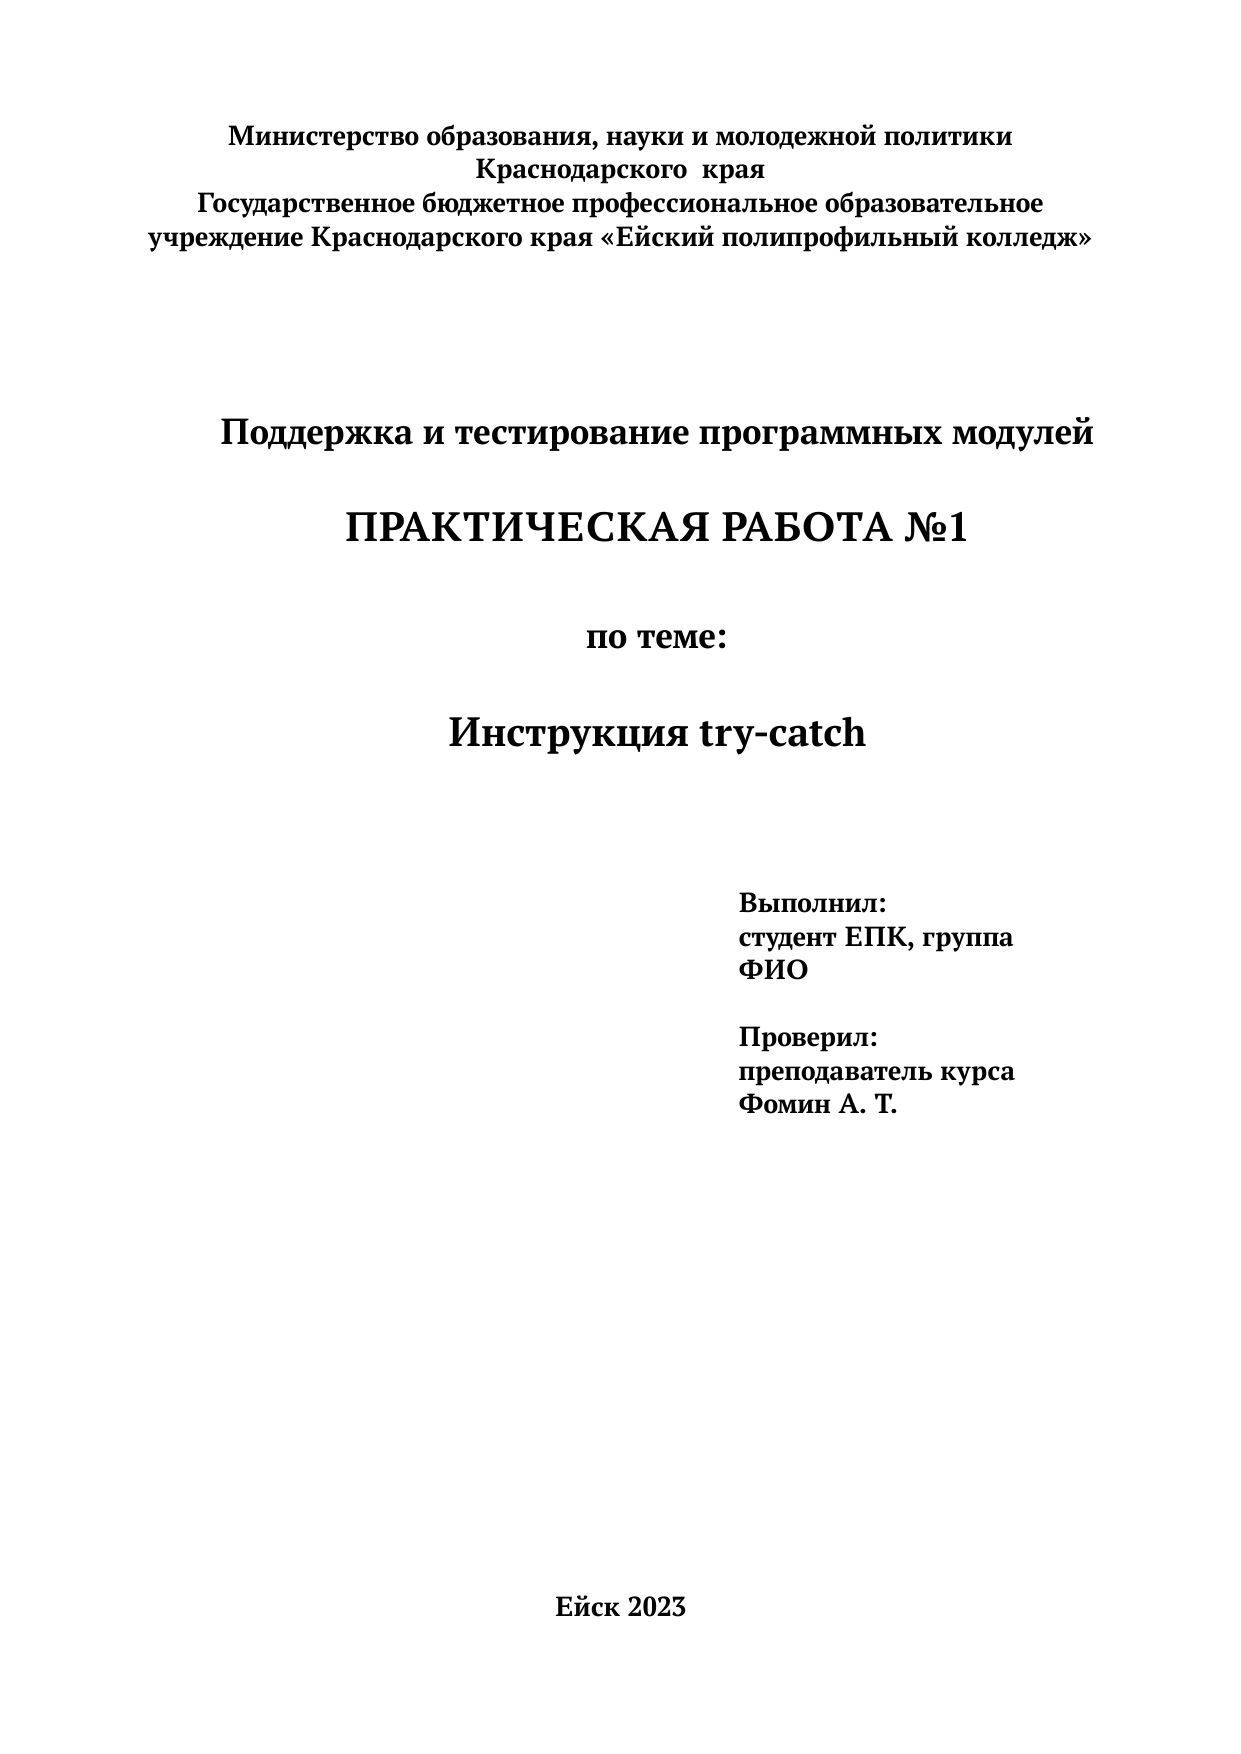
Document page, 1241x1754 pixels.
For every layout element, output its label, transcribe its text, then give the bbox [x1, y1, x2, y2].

text Краснодарского края [118, 152, 1122, 185]
text Ейск 2023 [118, 1589, 1122, 1623]
text по теме: [192, 613, 1122, 657]
text преподаватель курса [738, 1053, 1122, 1086]
text Поддержка и тестирование программных модулей [192, 408, 1122, 452]
subtitle Инструкция try-catch [192, 705, 1122, 755]
text Выполнил: [738, 885, 1122, 919]
text студент ЕПК, группа [738, 919, 1122, 952]
text Министерство образования, науки и молодежной политики [118, 118, 1122, 152]
text ПРАКТИЧЕСКАЯ РАБОТА №1 [192, 501, 1122, 551]
text Проверил: [738, 1019, 1122, 1053]
text ФИО [738, 952, 1122, 986]
text Государственное бюджетное профессиональное образовательное учреждение Краснодарского края «Ейский полипрофильный колледж» [118, 185, 1122, 252]
text Фомин А. Т. [738, 1086, 1122, 1120]
